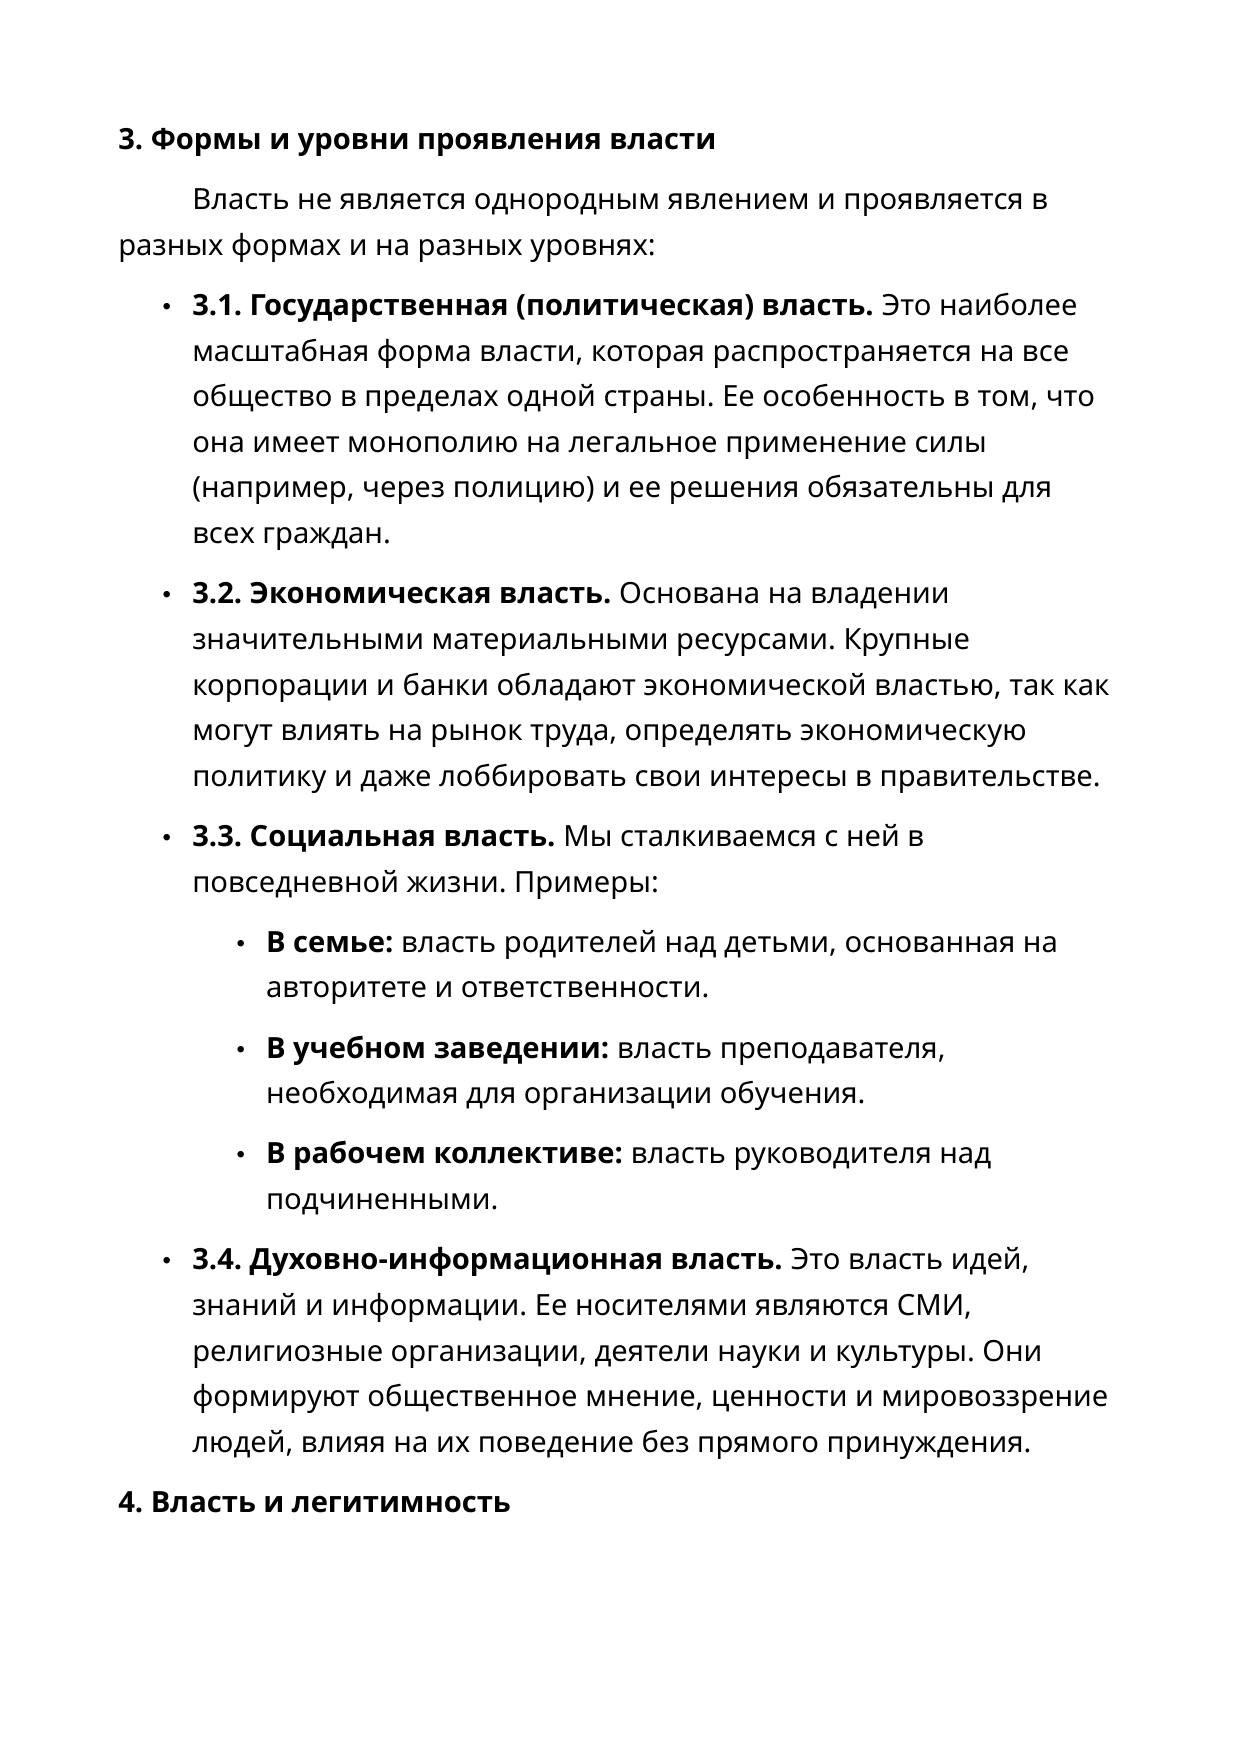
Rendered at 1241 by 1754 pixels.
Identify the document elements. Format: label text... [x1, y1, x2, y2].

text 3. Формы и уровни проявления власти [118, 118, 1122, 158]
list 3.2. Экономическая власть. Основана на владении значительными материальными ресурсами. Крупные корпорации и банки обладают экономической властью, так как могут влиять на рынок труда, определять экономическую политику и даже лоббировать свои интересы в правительстве. [162, 572, 1122, 795]
list 3.1. Государственная (политическая) власть. Это наиболее масштабная форма власти, которая распространяется на все общество в пределах одной страны. Ее особенность в том, что она имеет монополию на легальное применение силы (например, через полицию) и ее решения обязательны для всех граждан. [162, 284, 1122, 552]
list В семье: власть родителей над детьми, основанная на авторитете и ответственности. [236, 921, 1122, 1006]
text 4. Власть и легитимность [118, 1481, 1122, 1521]
list 3.3. Социальная власть. Мы сталкиваемся с ней в повседневной жизни. Примеры: [162, 815, 1122, 901]
list 3.4. Духовно-информационная власть. Это власть идей, знаний и информации. Ее носителями являются СМИ, религиозные организации, деятели науки и культуры. Они формируют общественное мнение, ценности и мировоззрение людей, влияя на их поведение без прямого принуждения. [162, 1238, 1122, 1461]
text Власть не является однородным явлением и проявляется в разных формах и на разных уровнях: [118, 178, 1122, 264]
list В учебном заведении: власть преподавателя, необходимая для организации обучения. [236, 1027, 1122, 1112]
list В рабочем коллективе: власть руководителя над подчиненными. [236, 1133, 1122, 1218]
